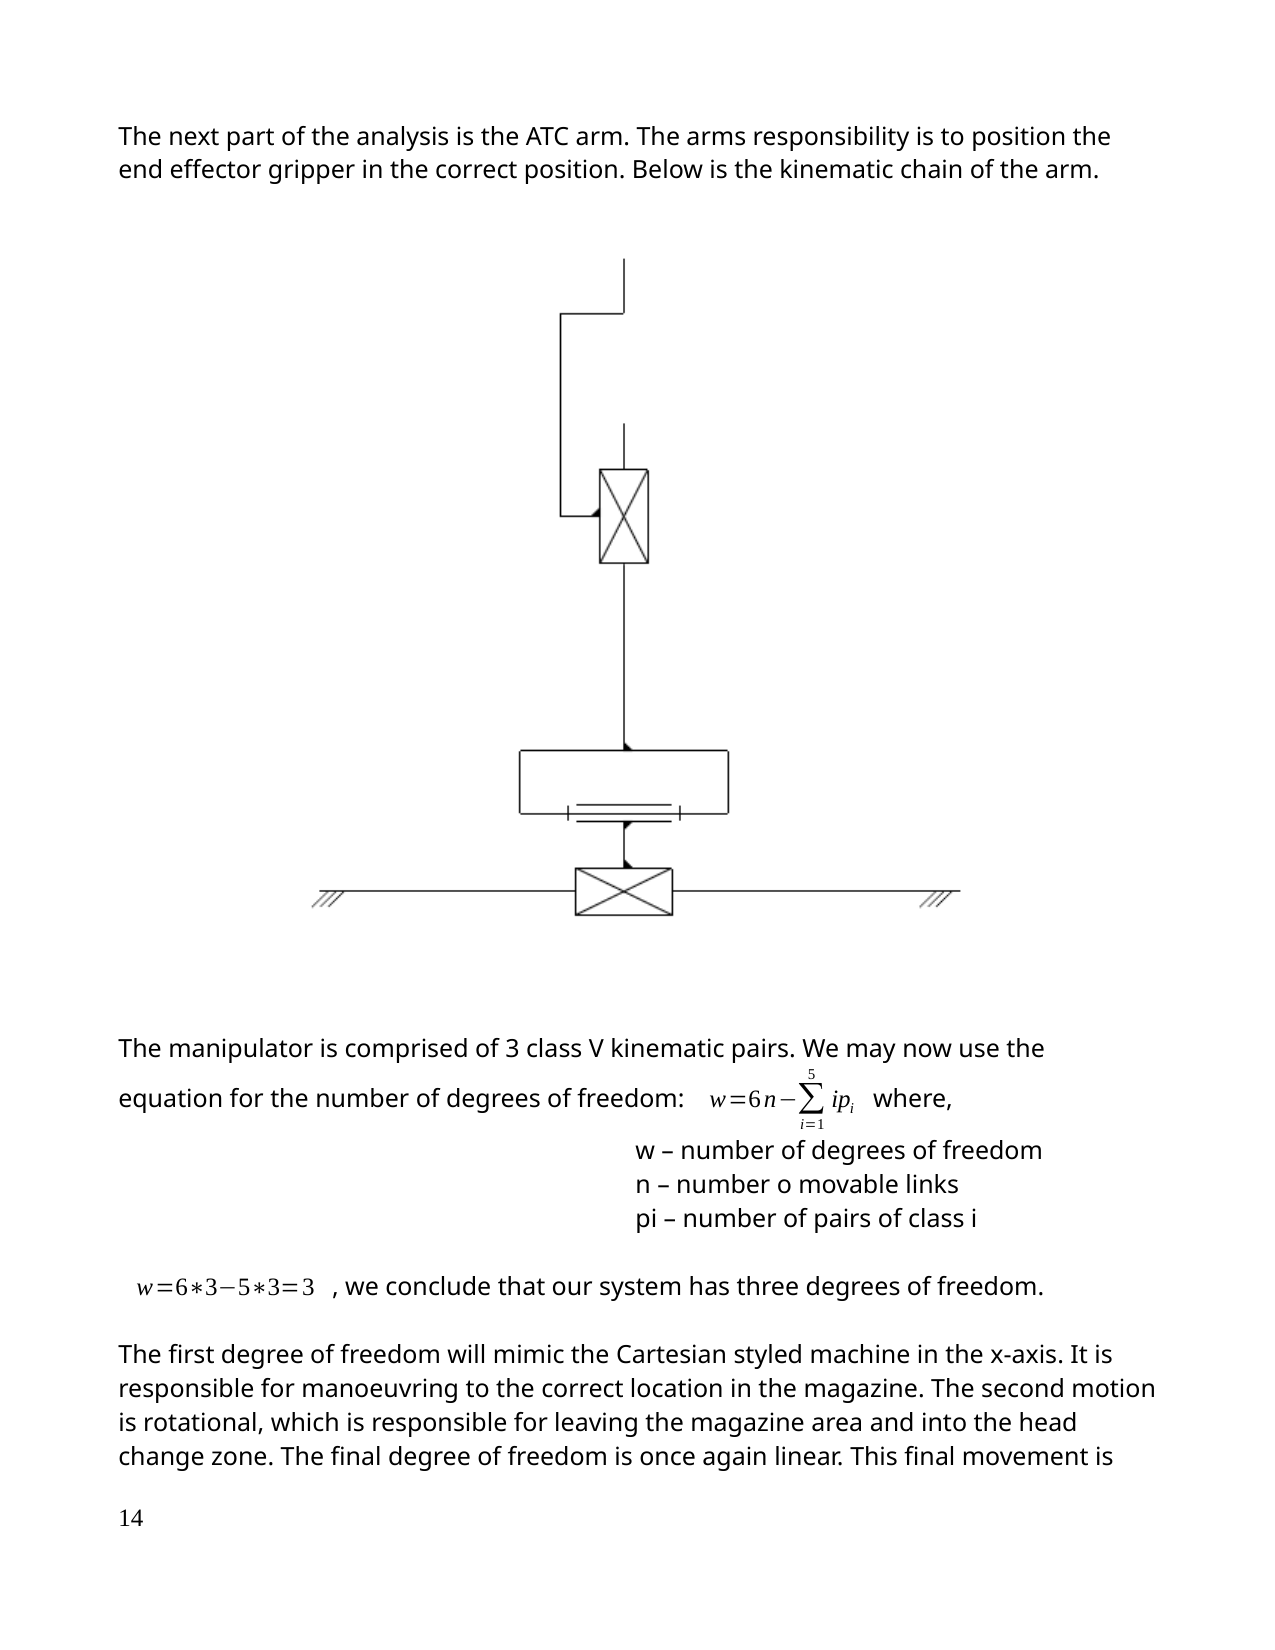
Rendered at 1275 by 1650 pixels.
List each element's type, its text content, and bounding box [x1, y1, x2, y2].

text w – number of degrees of freedom [118, 1132, 1157, 1166]
text , we conclude that our system has three degrees of freedom. [118, 1269, 1157, 1303]
text n – number o movable links [118, 1166, 1157, 1201]
text The manipulator is comprised of 3 class V kinematic pairs. We may now use the equation for the number of degrees of freedom: where, [118, 1031, 1157, 1132]
text pi – number of pairs of class i [118, 1201, 1157, 1234]
picture [173, 200, 1071, 963]
text The first degree of freedom will mimic the Cartesian styled machine in the x-axis. It is responsible for manoeuvring to the correct location in the magazine. The second motion is rotational, which is responsible for leaving the magazine area and into the head change zone. The final degree of freedom is once again linear. This final movement is [118, 1337, 1157, 1473]
text The next part of the analysis is the ATC arm. The arms responsibility is to position the end effector gripper in the correct position. Below is the kinematic chain of the arm. [118, 118, 1157, 186]
